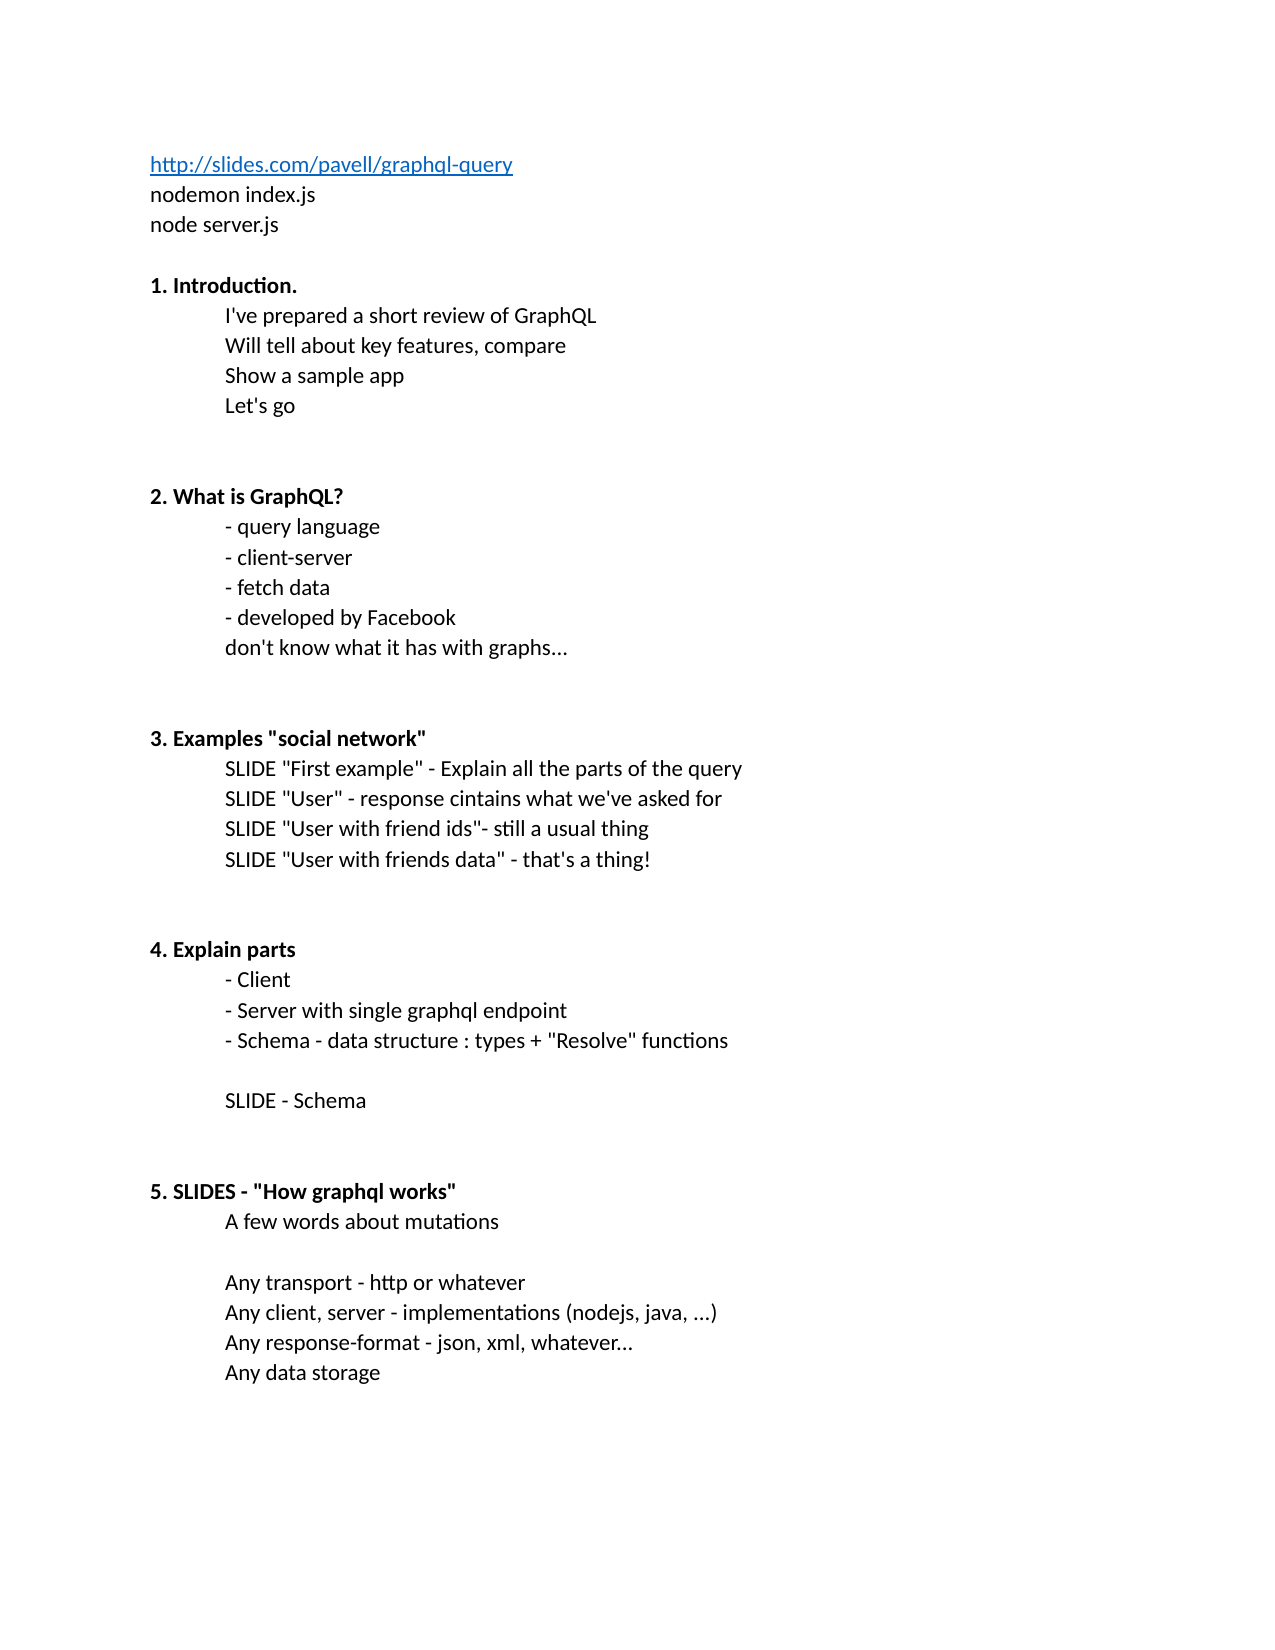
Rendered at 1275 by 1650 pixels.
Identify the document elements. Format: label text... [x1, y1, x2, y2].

text - query language [150, 512, 1125, 541]
text don't know what it has with graphs... [150, 633, 1125, 661]
text SLIDE "User with friends data" - that's a thing! [150, 845, 1125, 873]
text - developed by Facebook [150, 603, 1125, 631]
text Any transport - http or whatever [150, 1268, 1125, 1296]
text nodemon index.js [150, 180, 1125, 208]
text 3. Examples "social network" [150, 724, 1125, 752]
text I've prepared a short review of GraphQL [150, 301, 1125, 329]
text Will tell about key features, compare [150, 331, 1125, 359]
text SLIDE "User" - response cintains what we've asked for [150, 784, 1125, 812]
text http://slides.com/pavell/graphql-query [150, 150, 1125, 178]
text 2. What is GraphQL? [150, 482, 1125, 510]
text SLIDE - Schema [150, 1086, 1125, 1114]
text A few words about mutations [150, 1207, 1125, 1235]
text Show a sample app [150, 361, 1125, 389]
text - client-server [150, 543, 1125, 571]
text node server.js [150, 210, 1125, 238]
text Let's go [150, 392, 1125, 420]
text Any client, server - implementations (nodejs, java, ...) [150, 1298, 1125, 1326]
text Any response-format - json, xml, whatever... [150, 1328, 1125, 1356]
text SLIDE "First example" - Explain all the parts of the query [150, 754, 1125, 782]
text SLIDE "User with friend ids"- still a usual thing [150, 814, 1125, 843]
text - Schema - data structure : types + "Resolve" functions [150, 1026, 1125, 1054]
text - Client [150, 966, 1125, 994]
text - fetch data [150, 573, 1125, 601]
text 1. Introduction. [150, 271, 1125, 299]
text - Server with single graphql endpoint [150, 996, 1125, 1024]
text 4. Explain parts [150, 935, 1125, 963]
text 5. SLIDES - "How graphql works" [150, 1177, 1125, 1205]
text Any data storage [150, 1358, 1125, 1386]
